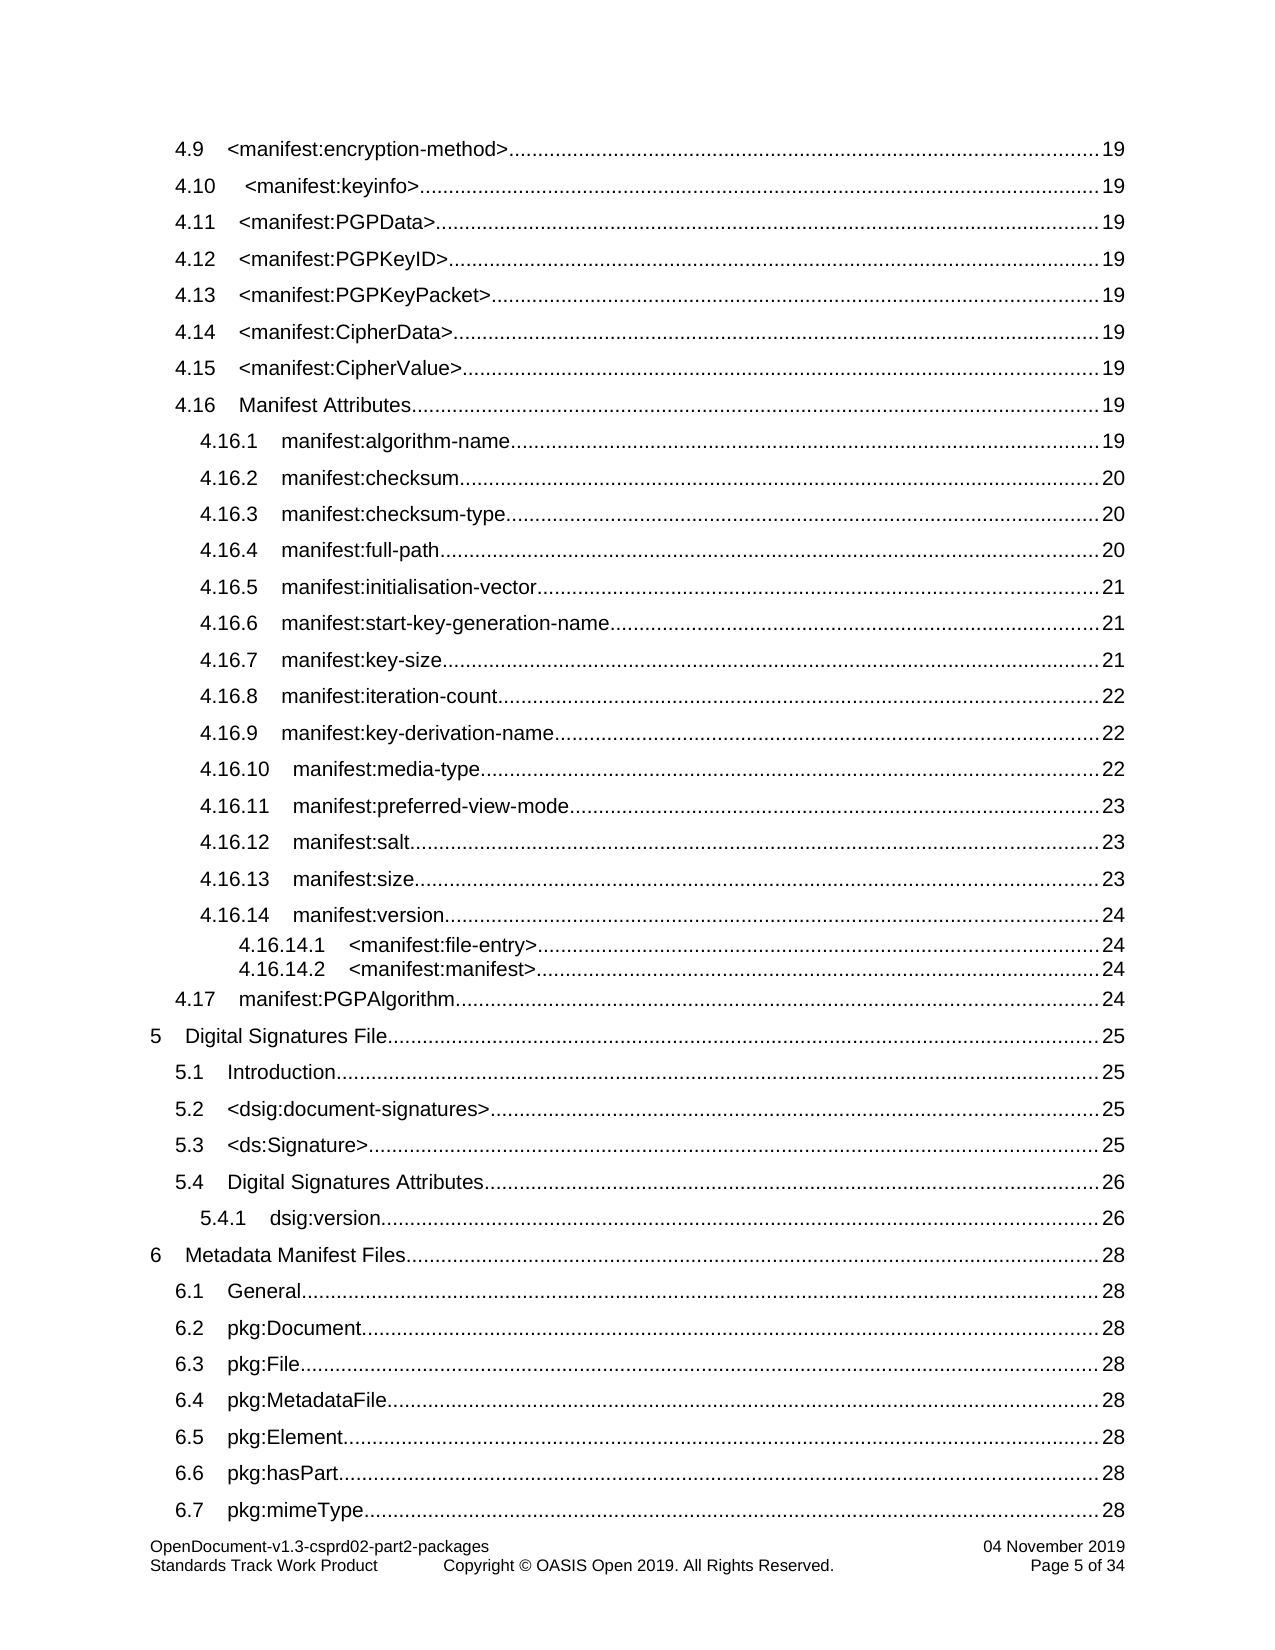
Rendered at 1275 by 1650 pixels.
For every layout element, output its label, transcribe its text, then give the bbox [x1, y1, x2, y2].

text 4.9 <manifest:encryption-method> 19 [175, 137, 1125, 161]
text 6.6 pkg:hasPart 28 [175, 1461, 1125, 1485]
text 6.3 pkg:File 28 [175, 1352, 1125, 1376]
text 4.16.10 manifest:media-type 22 [200, 757, 1125, 781]
text 4.16.14.2 <manifest:manifest> 24 [238, 957, 1125, 981]
text 4.15 <manifest:CipherValue> 19 [175, 356, 1125, 380]
text 4.16.2 manifest:checksum 20 [200, 465, 1125, 489]
text 5.4 Digital Signatures Attributes 26 [175, 1169, 1125, 1193]
text 4.16 Manifest Attributes 19 [175, 392, 1125, 416]
text 4.16.4 manifest:full-path 20 [200, 538, 1125, 562]
text 4.13 <manifest:PGPKeyPacket> 19 [175, 283, 1125, 307]
text 4.16.5 manifest:initialisation-vector 21 [200, 575, 1125, 599]
text 4.12 <manifest:PGPKeyID> 19 [175, 247, 1125, 271]
text 4.16.1 manifest:algorithm-name 19 [200, 429, 1125, 453]
text 4.16.8 manifest:iteration-count 22 [200, 684, 1125, 708]
text 5.1 Introduction 25 [175, 1060, 1125, 1084]
text 6.5 pkg:Element 28 [175, 1425, 1125, 1449]
text 6.7 pkg:mimeType 28 [175, 1498, 1125, 1522]
text 4.10 <manifest:keyinfo> 19 [175, 174, 1125, 198]
text 6 Metadata Manifest Files 28 [150, 1242, 1125, 1266]
text 5.3 <ds:Signature> 25 [175, 1133, 1125, 1157]
text 5.4.1 dsig:version 26 [200, 1206, 1125, 1230]
text 4.16.11 manifest:preferred-view-mode 23 [200, 793, 1125, 817]
text 4.14 <manifest:CipherData> 19 [175, 319, 1125, 343]
text 6.2 pkg:Document 28 [175, 1315, 1125, 1339]
text 4.16.14 manifest:version 24 [200, 903, 1125, 927]
text 4.16.9 manifest:key-derivation-name 22 [200, 721, 1125, 744]
text 4.16.13 manifest:size 23 [200, 866, 1125, 890]
text 4.11 <manifest:PGPData> 19 [175, 210, 1125, 234]
text 4.16.6 manifest:start-key-generation-name 21 [200, 611, 1125, 635]
text 4.16.3 manifest:checksum-type 20 [200, 502, 1125, 526]
text 6.1 General 28 [175, 1279, 1125, 1303]
text 5 Digital Signatures File 25 [150, 1024, 1125, 1048]
text 5.2 <dsig:document-signatures> 25 [175, 1097, 1125, 1121]
text 4.16.12 manifest:salt 23 [200, 830, 1125, 854]
text 4.17 manifest:PGPAlgorithm 24 [175, 987, 1125, 1011]
text 4.16.7 manifest:key-size 21 [200, 648, 1125, 672]
text 4.16.14.1 <manifest:file-entry> 24 [238, 933, 1125, 957]
text 6.4 pkg:MetadataFile 28 [175, 1388, 1125, 1412]
